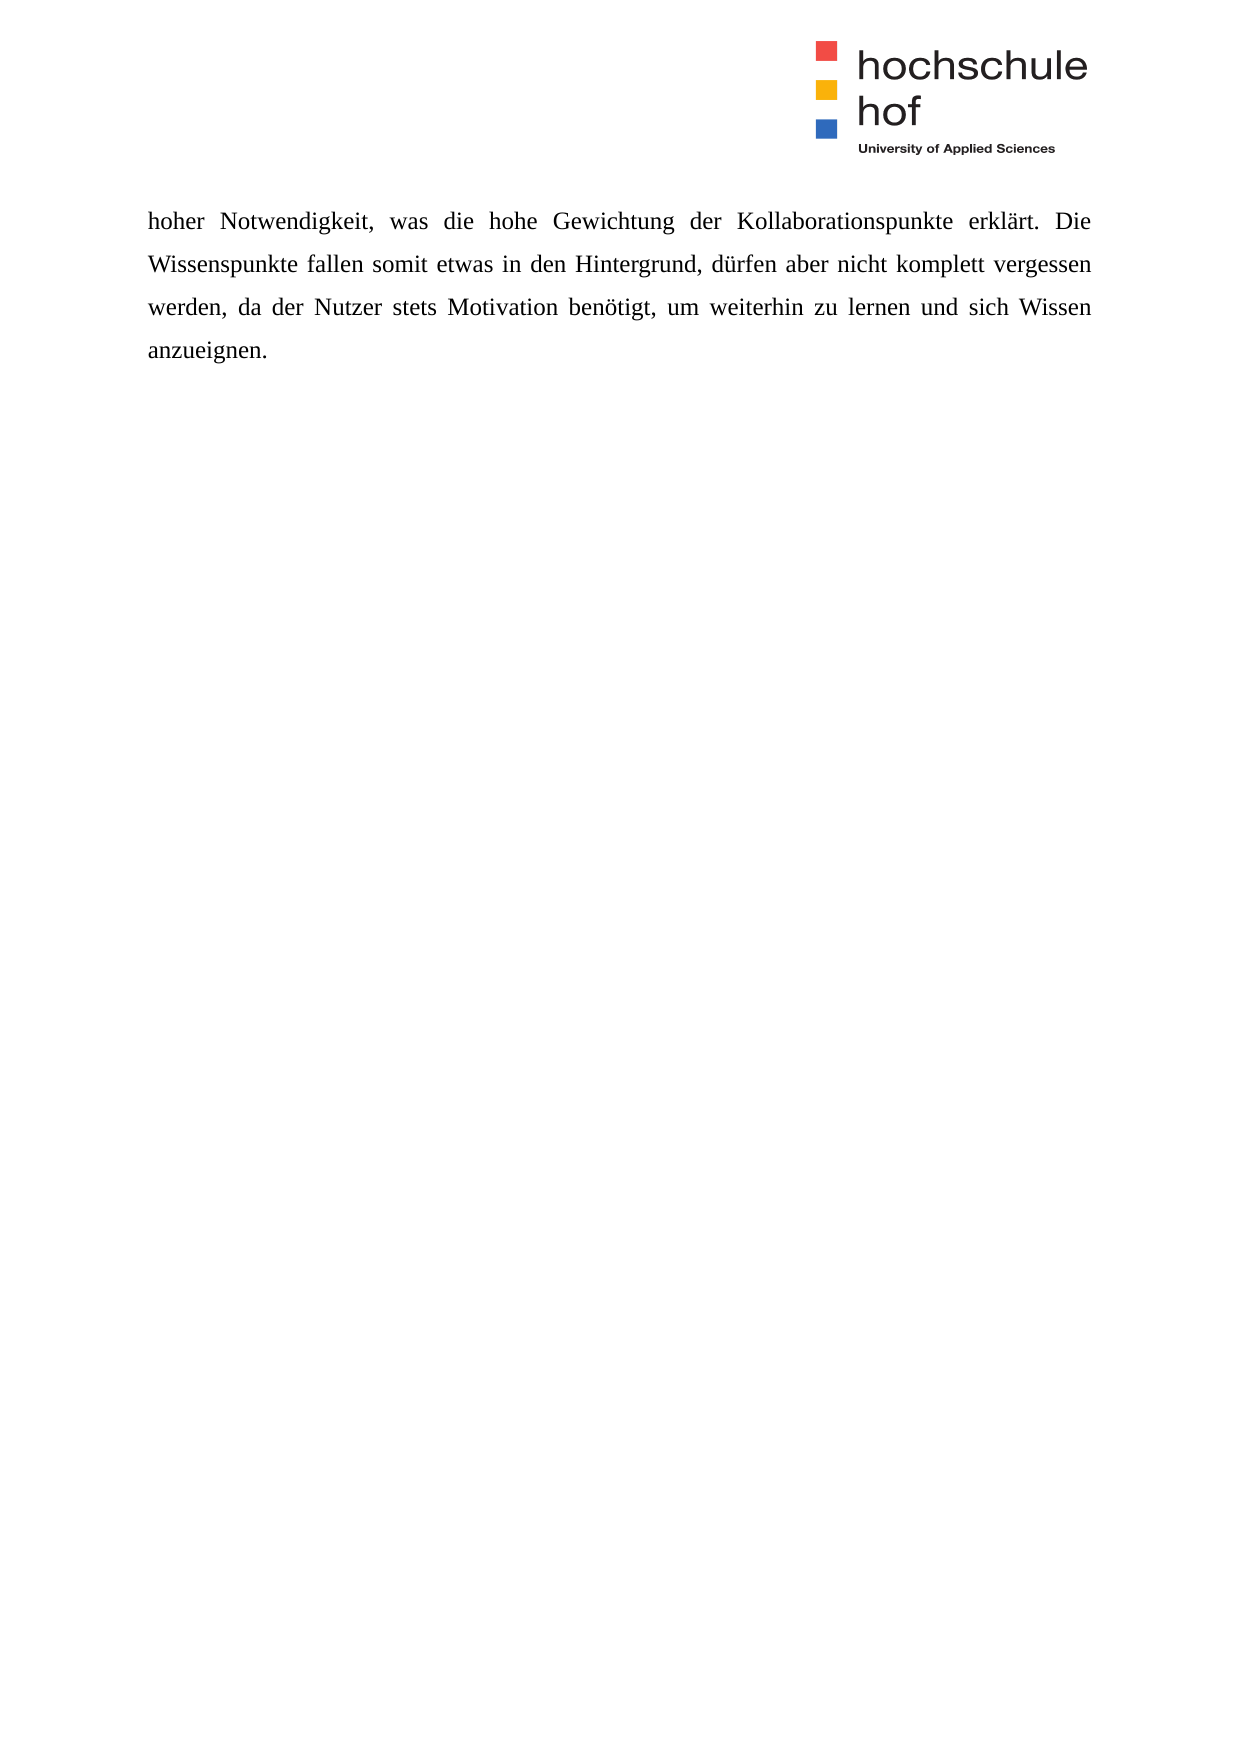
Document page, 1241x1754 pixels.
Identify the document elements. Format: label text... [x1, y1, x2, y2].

picture [815, 41, 1087, 155]
text hoher Notwendigkeit, was die hohe Gewichtung der Kollaborationspunkte erklärt. Die Wissenspunkte fallen somit etwas in den Hintergrund, dürfen aber nicht komplett vergessen werden, da der Nutzer stets Motivation benötigt, um weiterhin zu lernen und sich Wissen anzueignen. [148, 206, 1092, 364]
